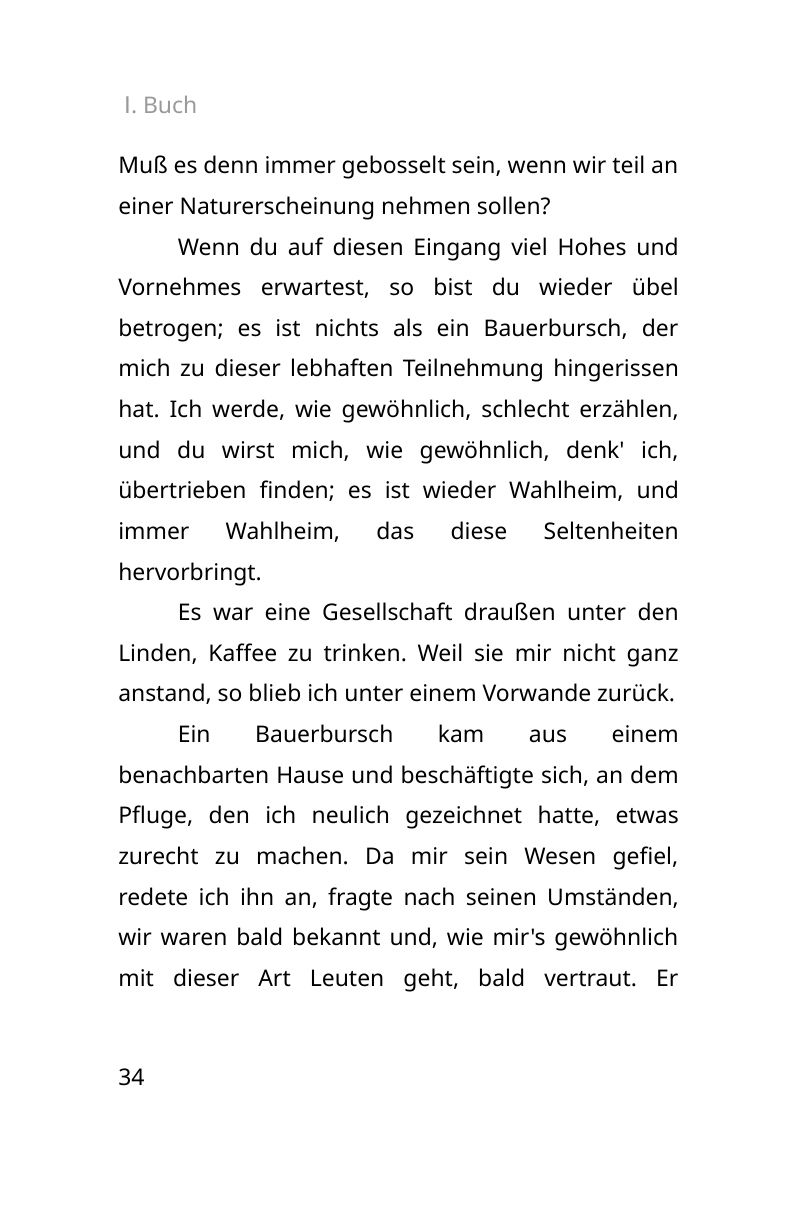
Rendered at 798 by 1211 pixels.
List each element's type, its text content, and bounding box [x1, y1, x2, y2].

text Ein Bauerbursch kam aus einem benachbarten Hause und beschäftigte sich, an dem Pfluge, den ich neulich gezeichnet hatte, etwas zurecht zu machen. Da mir sein Wesen gefiel, redete ich ihn an, fragte nach seinen Umständen, wir waren bald bekannt und, wie mir's gewöhnlich mit dieser Art Leuten geht, bald vertraut. Er [118, 718, 679, 993]
text Es war eine Gesellschaft draußen unter den Linden, Kaffee zu trinken. Weil sie mir nicht ganz anstand, so blieb ich unter einem Vorwande zurück. [118, 596, 679, 709]
text Muß es denn immer gebosselt sein, wenn wir teil an einer Naturerscheinung nehmen sollen? [118, 149, 679, 221]
text Wenn du auf diesen Eingang viel Hohes und Vornehmes erwartest, so bist du wieder übel betrogen; es ist nichts als ein Bauerbursch, der mich zu dieser lebhaften Teilnehmung hingerissen hat. Ich werde, wie gewöhnlich, schlecht erzählen, und du wirst mich, wie gewöhnlich, denk' ich, übertrieben finden; es ist wieder Wahlheim, und immer Wahlheim, das diese Seltenheiten hervorbringt. [118, 231, 679, 587]
